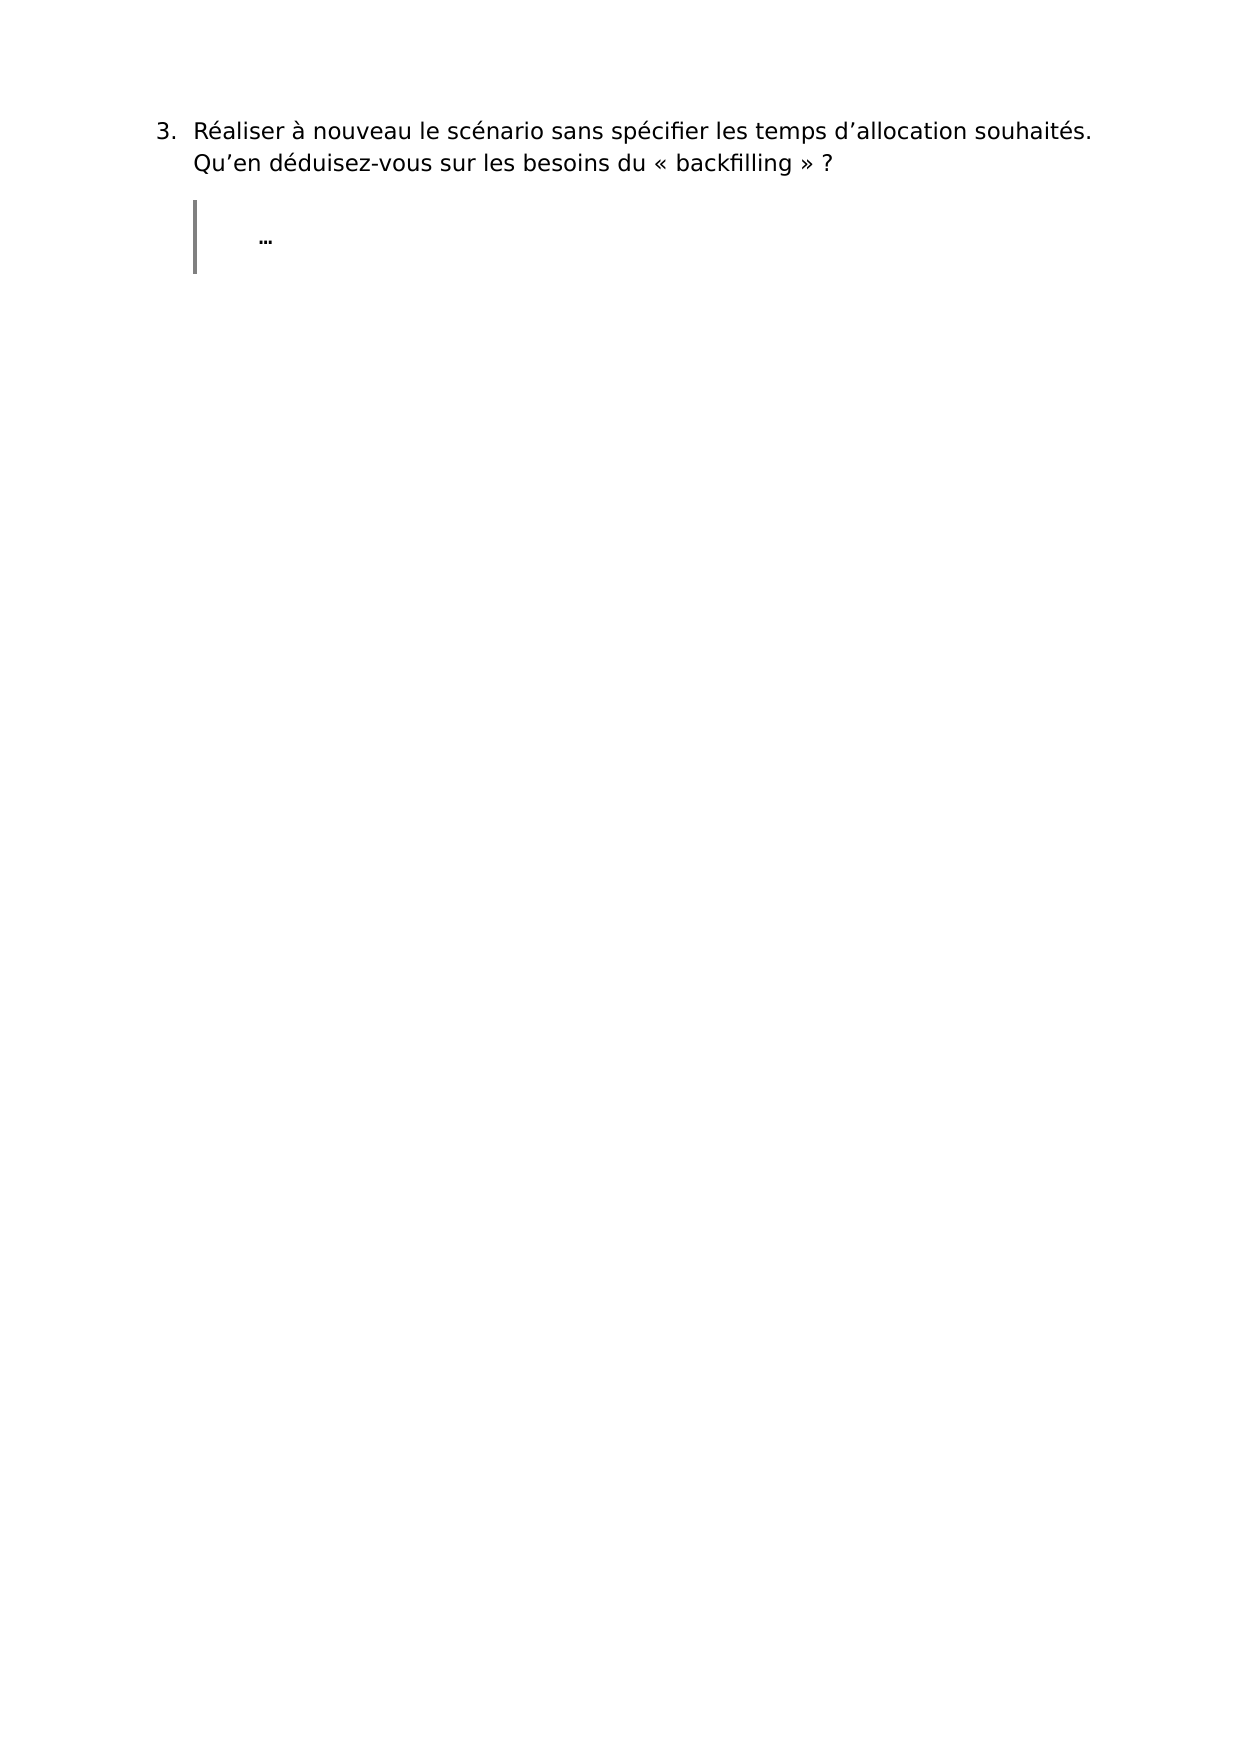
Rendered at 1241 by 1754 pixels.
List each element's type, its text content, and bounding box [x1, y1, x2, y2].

list Réaliser à nouveau le scénario sans spécifier les temps d’allocation souhaités. Qu’en déduisez-vous sur les besoins du « backfilling » ? [156, 118, 1122, 177]
list … [197, 200, 1122, 274]
